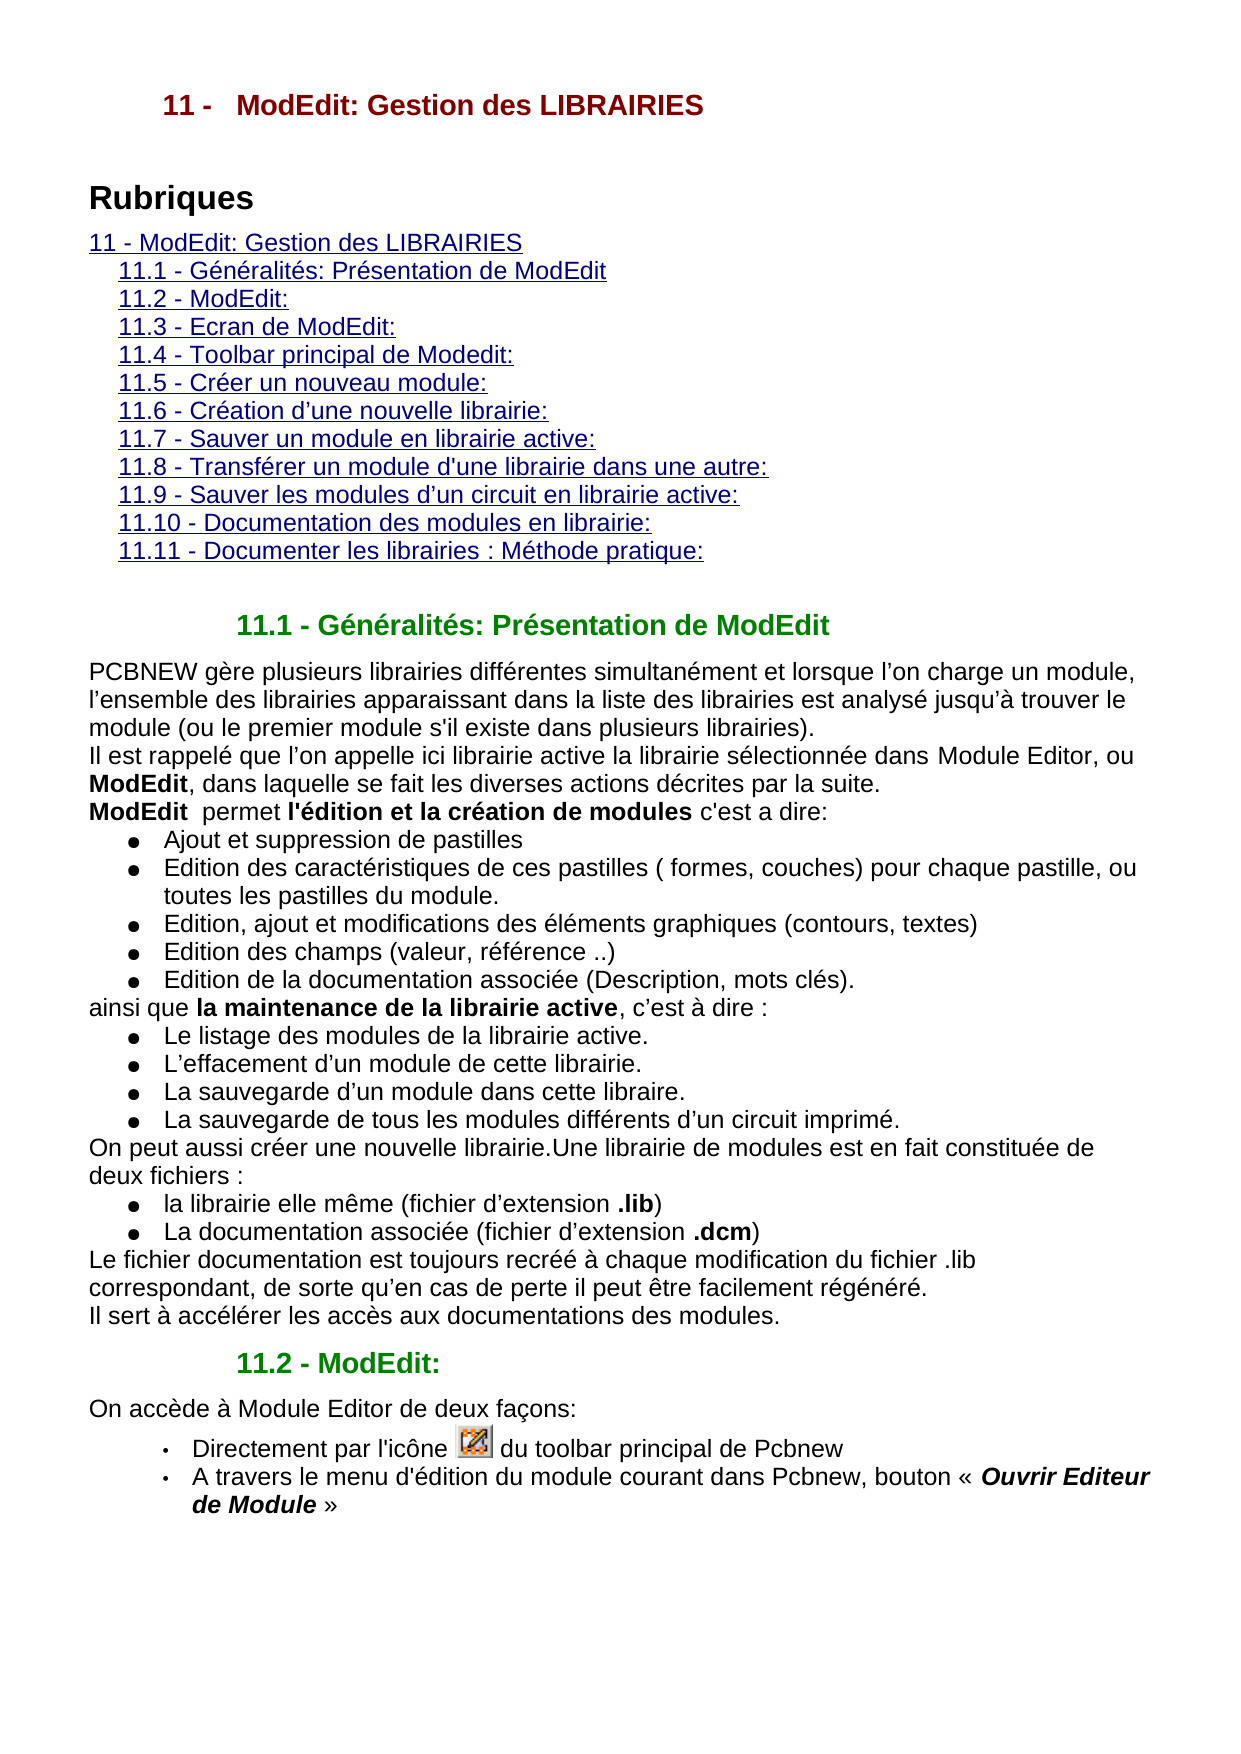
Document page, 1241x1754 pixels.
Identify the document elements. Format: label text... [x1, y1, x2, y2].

text Il est rappelé que l’on appelle ici librairie active la librairie sélectionnée dans Module Editor, ou ModEdit, dans laquelle se fait les diverses actions décrites par la suite. [88, 742, 1152, 798]
list Le listage des modules de la librairie active. [126, 1022, 1152, 1050]
list Directement par l'icône du toolbar principal de Pcbnew [162, 1423, 1152, 1463]
list Edition des caractéristiques de ces pastilles ( formes, couches) pour chaque pastille, ou toutes les pastilles du module. [126, 854, 1152, 910]
picture [455, 1423, 493, 1458]
text PCBNEW gère plusieurs librairies différentes simultanément et lorsque l’on charge un module, l’ensemble des librairies apparaissant dans la liste des librairies est analysé jusqu’à trouver le module (ou le premier module s'il existe dans plusieurs librairies). [88, 658, 1152, 742]
list Ajout et suppression de pastilles [126, 826, 1152, 854]
list Edition des champs (valeur, référence ..) [126, 938, 1152, 966]
text 11.5 - Créer un nouveau module: [118, 369, 1152, 397]
text 11.6 - Création d’une nouvelle librairie: [118, 397, 1152, 425]
text On peut aussi créer une nouvelle librairie.Une librairie de modules est en fait constituée de deux fichiers : [88, 1134, 1152, 1190]
text 11.10 - Documentation des modules en librairie: [118, 509, 1152, 537]
text Il sert à accélérer les accès aux documentations des modules. [88, 1302, 1152, 1330]
subtitle ModEdit: Gestion des LIBRAIRIES [88, 88, 1152, 121]
text ModEdit permet l'édition et la création de modules c'est a dire: [88, 798, 1152, 826]
subtitle Rubriques [88, 178, 1152, 216]
text 11.9 - Sauver les modules d’un circuit en librairie active: [118, 481, 1152, 509]
text 11.7 - Sauver un module en librairie active: [118, 425, 1152, 453]
text On accède à Module Editor de deux façons: [88, 1395, 1152, 1423]
text 11.11 - Documenter les librairies : Méthode pratique: [118, 537, 1152, 565]
subtitle Généralités: Présentation de ModEdit [162, 609, 1152, 642]
text 11.4 - Toolbar principal de Modedit: [118, 341, 1152, 369]
text 11 - ModEdit: Gestion des LIBRAIRIES [88, 228, 1152, 257]
text 11.8 - Transférer un module d'une librairie dans une autre: [118, 453, 1152, 481]
list la librairie elle même (fichier d’extension .lib) [126, 1190, 1152, 1218]
list Edition de la documentation associée (Description, mots clés). [126, 966, 1152, 994]
text 11.1 - Généralités: Présentation de ModEdit [118, 257, 1152, 284]
list A travers le menu d'édition du module courant dans Pcbnew, bouton « Ouvrir Editeur de Module » [162, 1463, 1152, 1519]
text Le fichier documentation est toujours recréé à chaque modification du fichier .lib correspondant, de sorte qu’en cas de perte il peut être facilement régénéré. [88, 1246, 1152, 1302]
text 11.2 - ModEdit: [118, 284, 1152, 313]
text 11.3 - Ecran de ModEdit: [118, 313, 1152, 341]
list La sauvegarde de tous les modules différents d’un circuit imprimé. [126, 1106, 1152, 1134]
list La sauvegarde d’un module dans cette libraire. [126, 1078, 1152, 1106]
text ainsi que la maintenance de la librairie active, c’est à dire : [88, 994, 1152, 1022]
list L’effacement d’un module de cette librairie. [126, 1050, 1152, 1078]
list Edition, ajout et modifications des éléments graphiques (contours, textes) [126, 910, 1152, 938]
list La documentation associée (fichier d’extension .dcm) [126, 1218, 1152, 1246]
subtitle ModEdit: [162, 1347, 1152, 1379]
